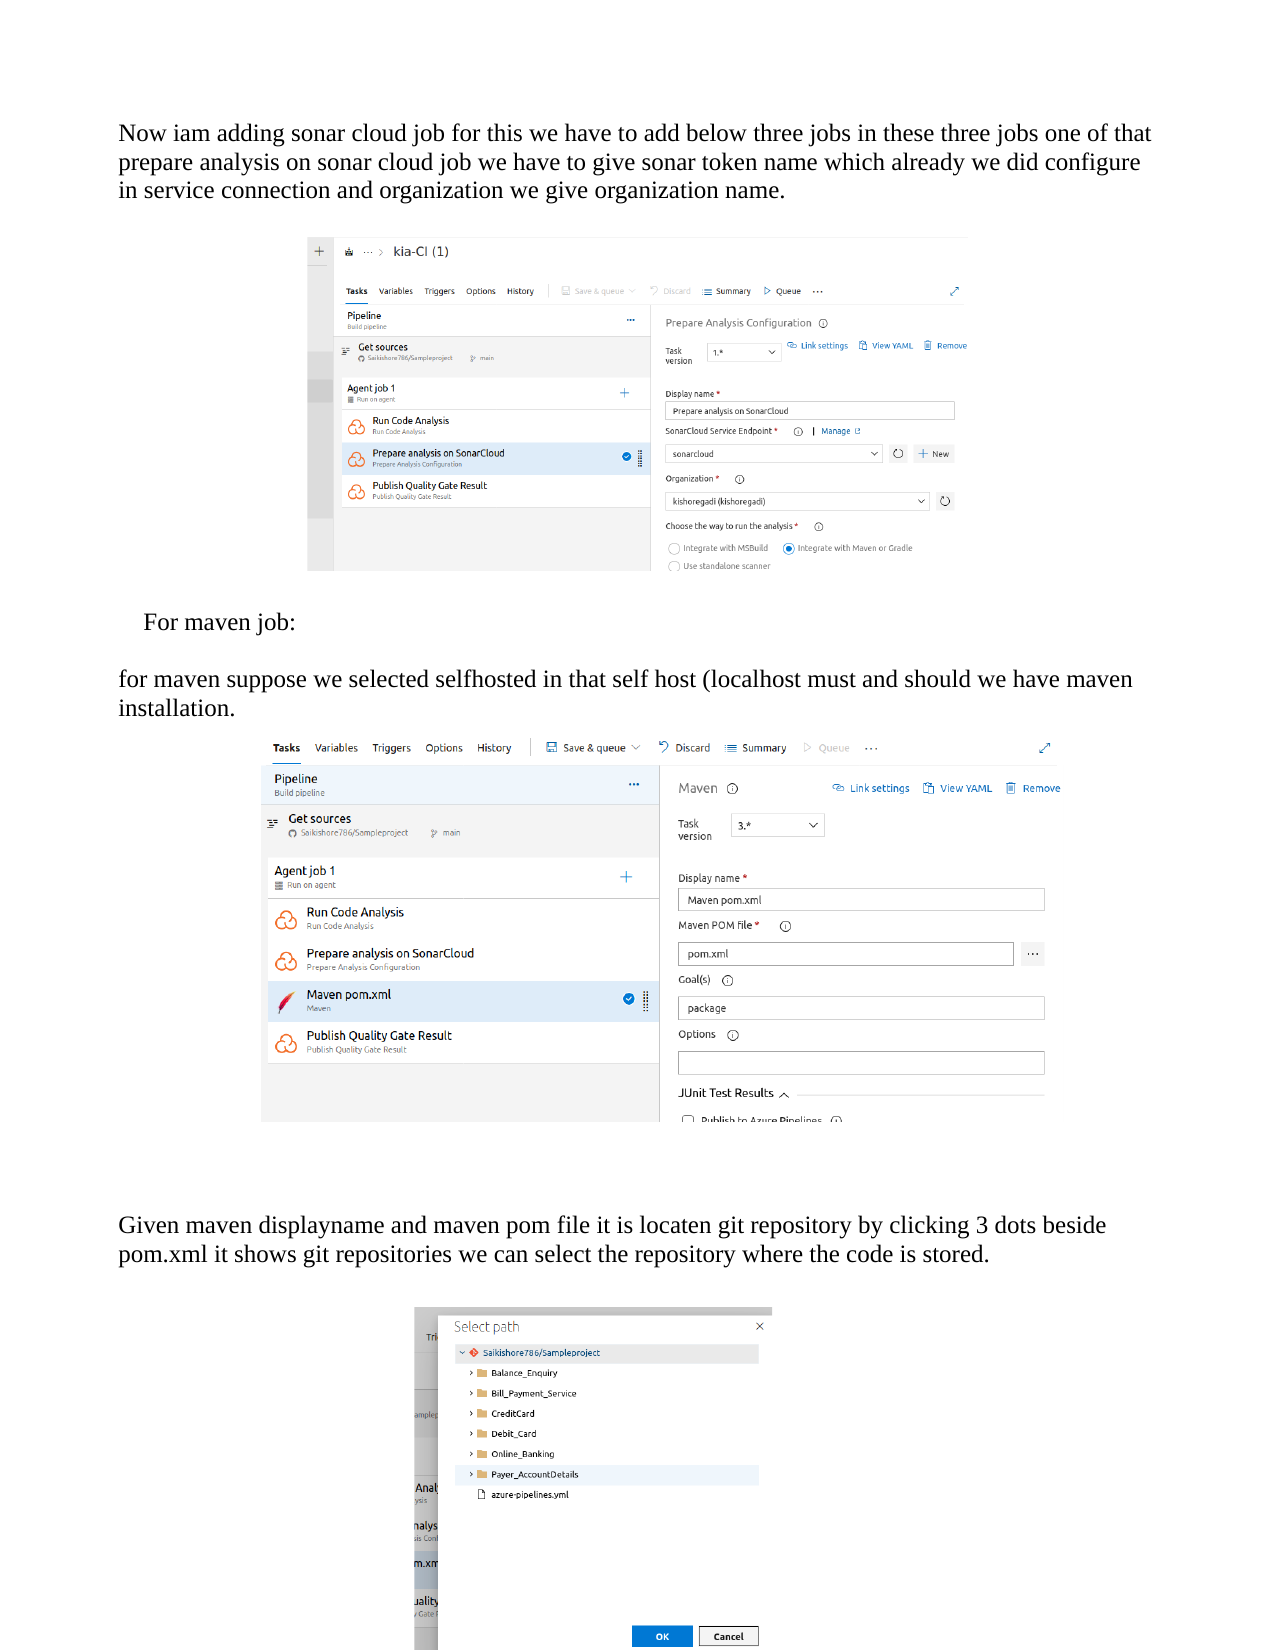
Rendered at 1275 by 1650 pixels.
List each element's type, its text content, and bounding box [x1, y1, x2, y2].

text Now iam adding sonar cloud job for this we have to add below three jobs in these three jobs one of that prepare analysis on sonar cloud job we have to give sonar token name which already we did configure in service connection and organization we give organization name. [118, 118, 1157, 204]
text for maven suppose we selected selfhosted in that self host (localhost must and should we have maven installation. [118, 664, 1157, 722]
picture [414, 1307, 773, 1650]
picture [307, 233, 968, 571]
picture [261, 738, 1064, 1122]
text Given maven displayname and maven pom file it is locaten git repository by clicking 3 dots beside pom.xml it shows git repositories we can select the repository where the code is stored. [118, 1211, 1157, 1268]
text For maven job: [118, 607, 1157, 636]
